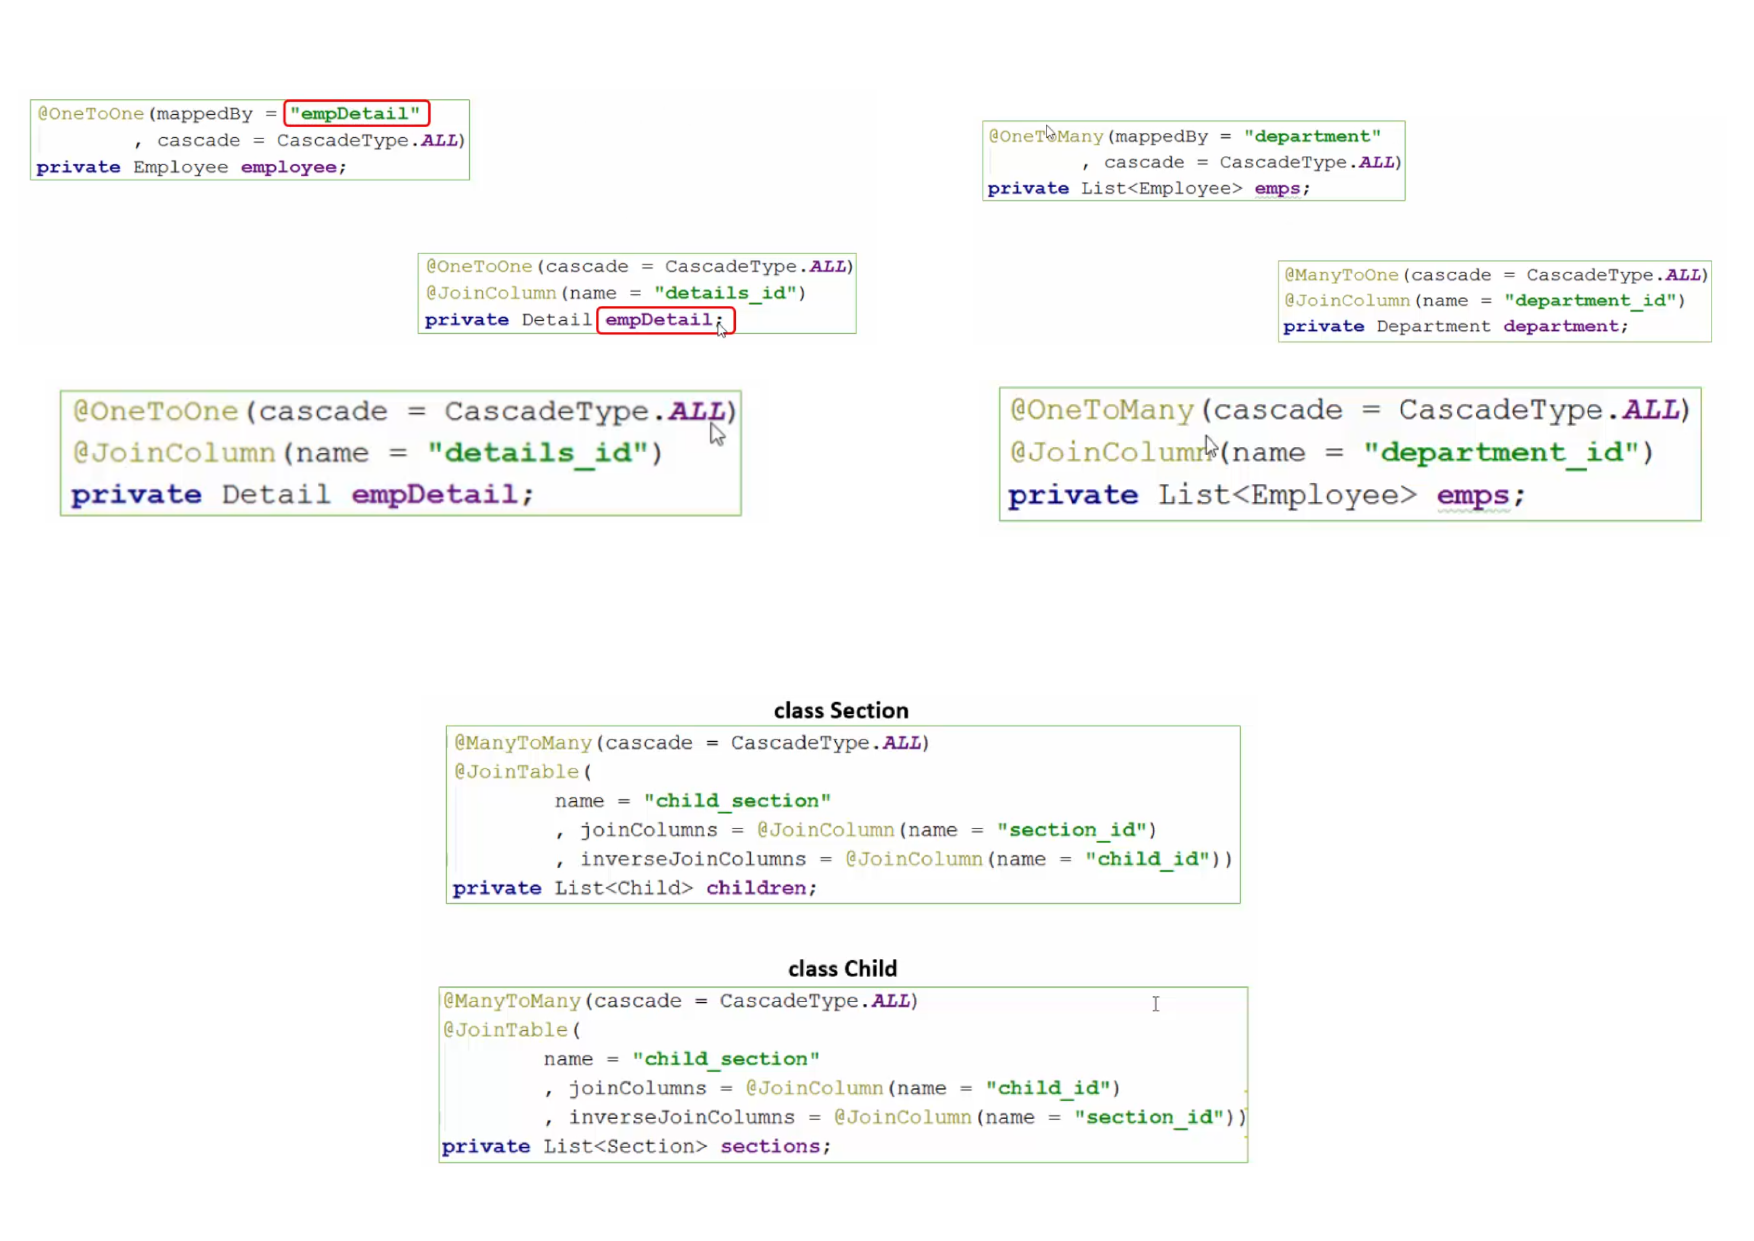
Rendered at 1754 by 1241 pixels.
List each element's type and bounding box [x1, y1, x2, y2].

picture [45, 379, 770, 523]
picture [421, 695, 1259, 1167]
picture [978, 380, 1730, 537]
picture [973, 116, 1728, 345]
picture [17, 89, 877, 345]
